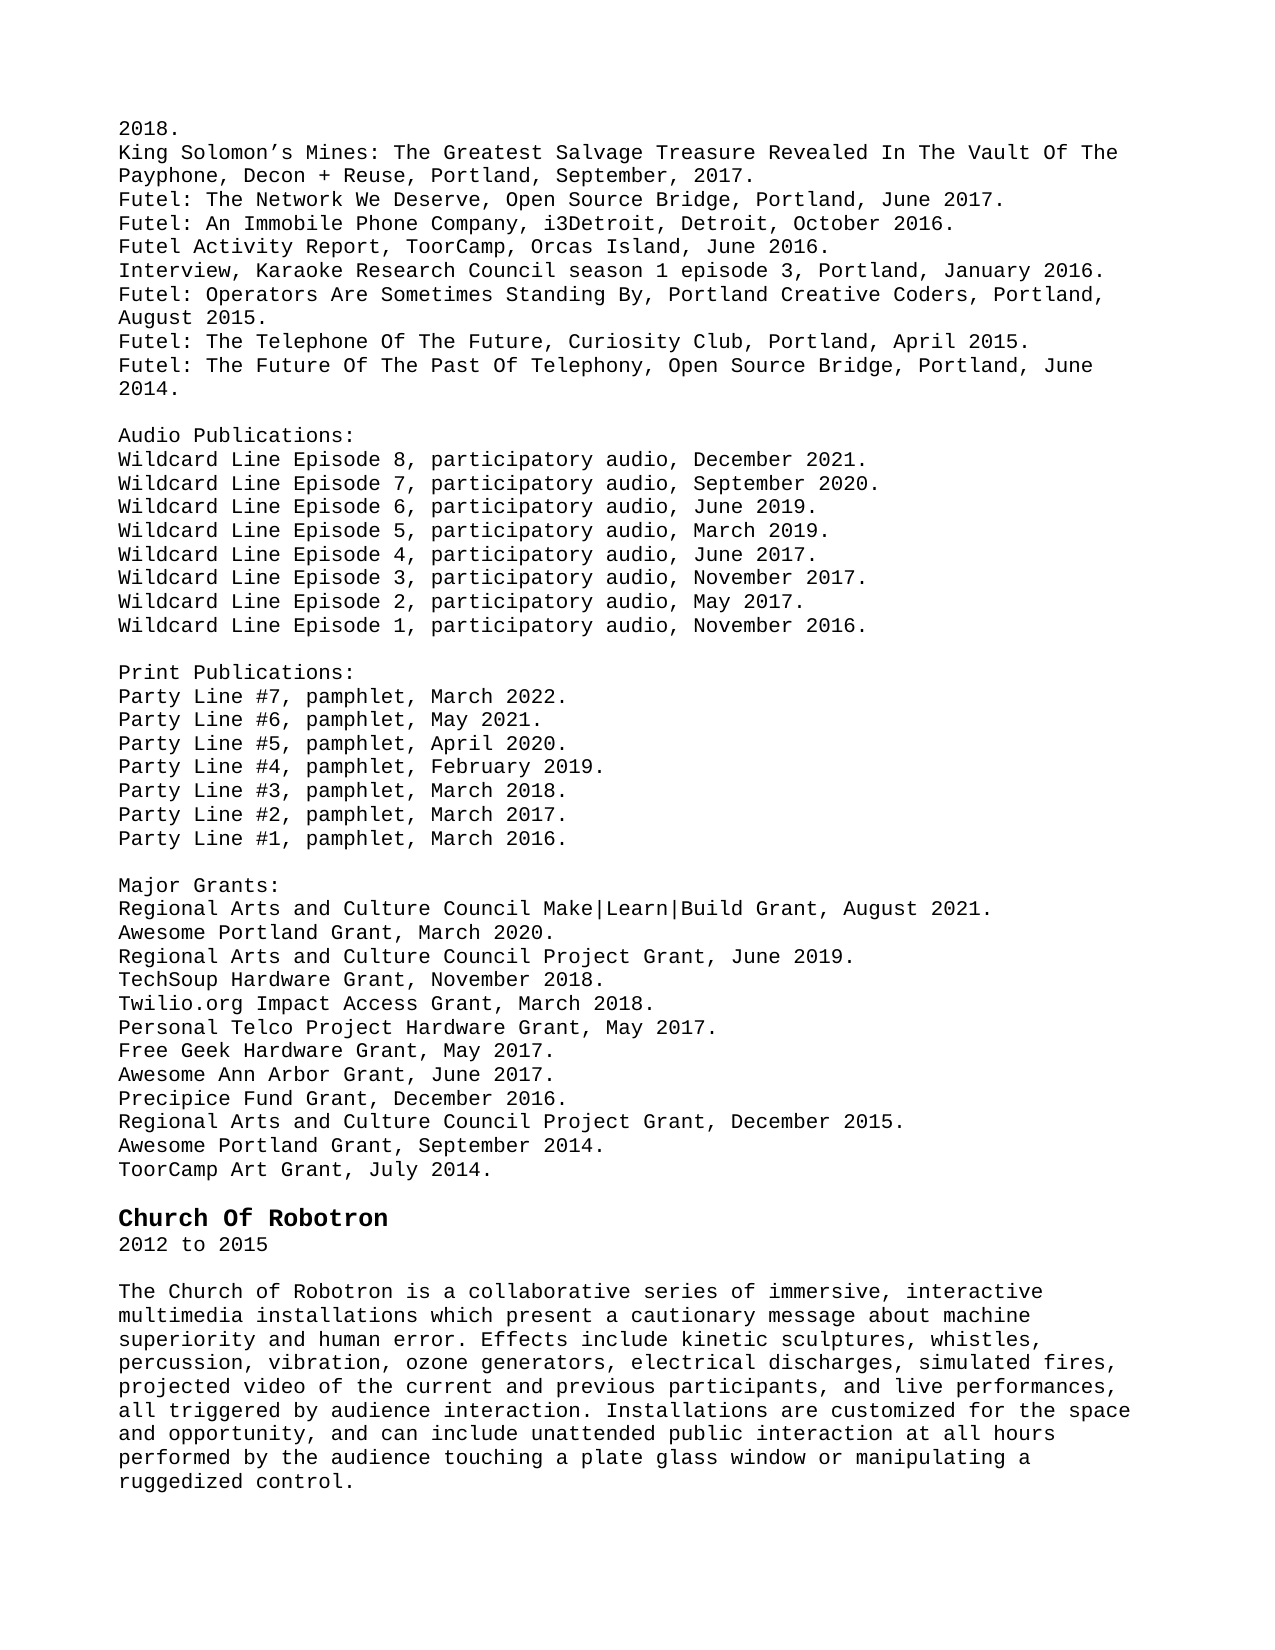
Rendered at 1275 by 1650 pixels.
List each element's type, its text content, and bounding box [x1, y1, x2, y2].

text Party Line #2, pamphlet, March 2017. [118, 804, 1157, 827]
text Party Line #3, pamphlet, March 2018. [118, 780, 1157, 804]
text Awesome Ann Arbor Grant, June 2017. [118, 1064, 1157, 1088]
text Futel: An Immobile Phone Company, i3Detroit, Detroit, October 2016. [118, 213, 1157, 236]
text Print Publications: [118, 662, 1157, 686]
text 2012 to 2015 [118, 1234, 1157, 1258]
text Audio Publications: [118, 426, 1157, 449]
text Wildcard Line Episode 5, participatory audio, March 2019. [118, 520, 1157, 544]
text Interview, Karaoke Research Council season 1 episode 3, Portland, January 2016. [118, 260, 1157, 284]
text Wildcard Line Episode 7, participatory audio, September 2020. [118, 473, 1157, 496]
text Awesome Portland Grant, March 2020. [118, 922, 1157, 946]
text The Church of Robotron is a collaborative series of immersive, interactive multimedia installations which present a cautionary message about machine superiority and human error. Effects include kinetic sculptures, whistles, percussion, vibration, ozone generators, electrical discharges, simulated fires, projected video of the current and previous participants, and live performances, all triggered by audience interaction. Installations are customized for the space and opportunity, and can include unattended public interaction at all hours performed by the audience touching a plate glass window or manipulating a ruggedized control. [118, 1281, 1157, 1494]
text Futel: The Telephone Of The Future, Curiosity Club, Portland, April 2015. [118, 331, 1157, 354]
text Futel: The Network We Deserve, Open Source Bridge, Portland, June 2017. [118, 189, 1157, 213]
text Personal Telco Project Hardware Grant, May 2017. [118, 1017, 1157, 1040]
text Wildcard Line Episode 4, participatory audio, June 2017. [118, 544, 1157, 567]
text 2018. [118, 118, 1157, 142]
text Futel: The Future Of The Past Of Telephony, Open Source Bridge, Portland, June 2014. [118, 354, 1157, 402]
text Precipice Fund Grant, December 2016. [118, 1088, 1157, 1111]
text TechSoup Hardware Grant, November 2018. [118, 969, 1157, 993]
text King Solomon’s Mines: The Greatest Salvage Treasure Revealed In The Vault Of The Payphone, Decon + Reuse, Portland, September, 2017. [118, 142, 1157, 189]
text Awesome Portland Grant, September 2014. [118, 1135, 1157, 1158]
text Regional Arts and Culture Council Project Grant, December 2015. [118, 1111, 1157, 1135]
text Wildcard Line Episode 8, participatory audio, December 2021. [118, 449, 1157, 473]
text Party Line #5, pamphlet, April 2020. [118, 733, 1157, 757]
text Wildcard Line Episode 2, participatory audio, May 2017. [118, 591, 1157, 615]
text ToorCamp Art Grant, July 2014. [118, 1158, 1157, 1182]
text Wildcard Line Episode 6, participatory audio, June 2019. [118, 496, 1157, 520]
text Regional Arts and Culture Council Project Grant, June 2019. [118, 946, 1157, 969]
text Major Grants: [118, 875, 1157, 898]
text Party Line #7, pamphlet, March 2022. [118, 686, 1157, 709]
text Church Of Robotron [118, 1206, 1157, 1234]
text Party Line #6, pamphlet, May 2021. [118, 709, 1157, 733]
text Regional Arts and Culture Council Make|Learn|Build Grant, August 2021. [118, 898, 1157, 922]
text Free Geek Hardware Grant, May 2017. [118, 1040, 1157, 1064]
text Wildcard Line Episode 1, participatory audio, November 2016. [118, 615, 1157, 638]
text Futel Activity Report, ToorCamp, Orcas Island, June 2016. [118, 236, 1157, 260]
text Party Line #1, pamphlet, March 2016. [118, 827, 1157, 851]
text Twilio.org Impact Access Grant, March 2018. [118, 993, 1157, 1017]
text Futel: Operators Are Sometimes Standing By, Portland Creative Coders, Portland, August 2015. [118, 284, 1157, 331]
text Party Line #4, pamphlet, February 2019. [118, 757, 1157, 780]
text Wildcard Line Episode 3, participatory audio, November 2017. [118, 567, 1157, 591]
